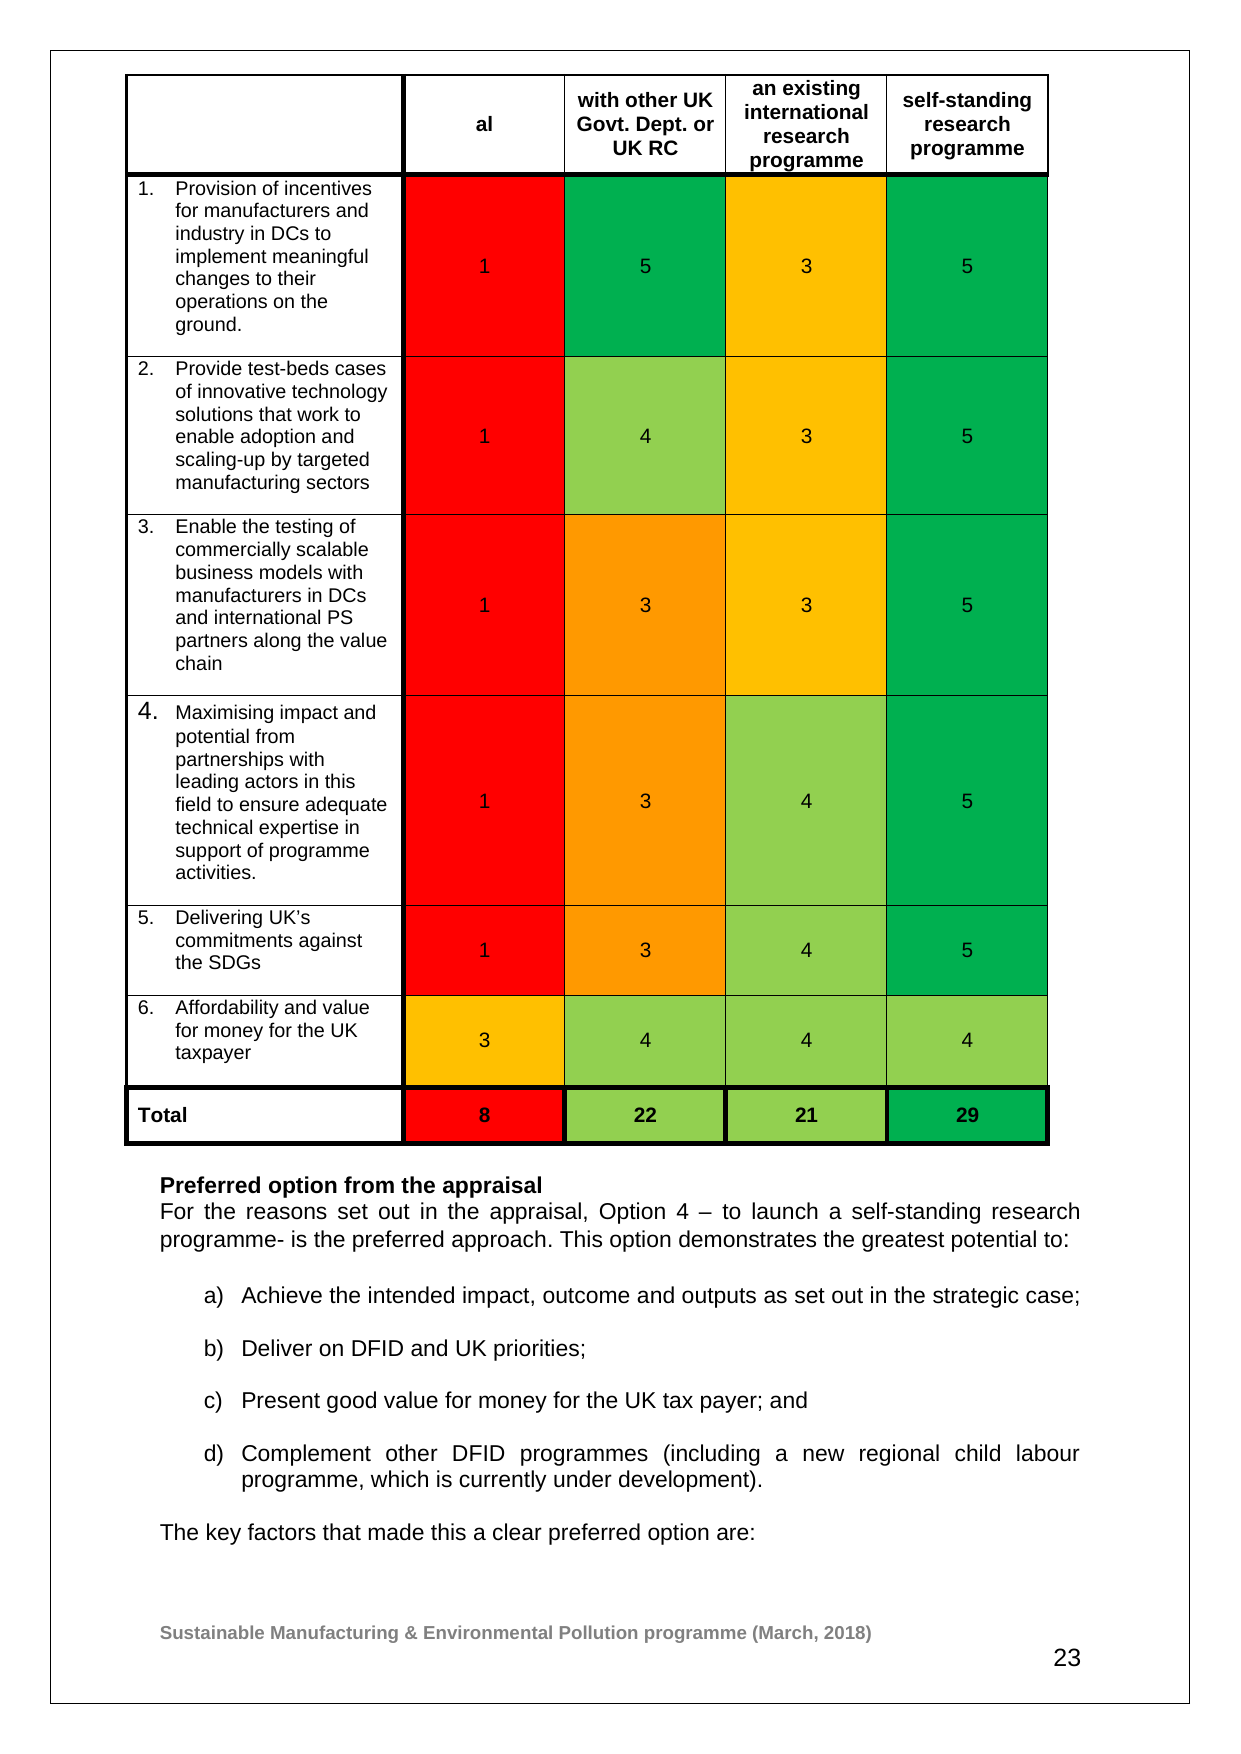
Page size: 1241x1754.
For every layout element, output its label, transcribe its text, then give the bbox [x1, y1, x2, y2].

table_cell 4 [887, 996, 1047, 1085]
text The key factors that made this a clear preferred option are: [159, 1519, 1081, 1572]
table_cell 1 [406, 357, 564, 514]
text Preferred option from the appraisal [159, 1172, 1081, 1198]
table_cell 3 [726, 357, 886, 514]
table_header al [406, 76, 564, 172]
text For the reasons set out in the appraisal, Option 4 – to launch a self-standing research programme- is the preferred approach. This option demonstrates the greatest potential to: [159, 1198, 1081, 1253]
table_cell 3 [565, 696, 725, 905]
table_header an existing international research programme [726, 76, 886, 172]
table_cell 4 [726, 696, 886, 905]
table_cell 29 [889, 1090, 1045, 1141]
table_cell 22 [567, 1090, 723, 1141]
table_cell 4 [565, 357, 725, 514]
table_cell 5 [565, 177, 725, 356]
table_cell Maximising impact and potential from partnerships with leading actors in this field to ensure adequate technical expertise in support of programme activities. [128, 696, 401, 905]
table_header with other UK Govt. Dept. or UK RC [565, 76, 725, 172]
list Complement other DFID programmes (including a new regional child labour programme, which is currently under development). [203, 1440, 1081, 1493]
table_cell 3 [565, 515, 725, 695]
table_cell 5 [887, 696, 1047, 905]
table_header [128, 76, 401, 172]
table_cell 1 [406, 177, 564, 356]
table_cell 4 [565, 996, 725, 1085]
table_header self-standing research programme [887, 76, 1047, 172]
list Present good value for money for the UK tax payer; and [203, 1387, 1081, 1440]
table_cell 5 [887, 357, 1047, 514]
table_cell 3 [726, 515, 886, 695]
table_cell 8 [406, 1090, 562, 1141]
table_cell 1 [406, 515, 564, 695]
table_cell Enable the testing of commercially scalable business models with manufacturers in DCs and international PS partners along the value chain [128, 515, 401, 695]
table_cell 3 [726, 177, 886, 356]
table_cell 21 [728, 1090, 885, 1141]
table_cell 1 [406, 696, 564, 905]
table_cell 1 [406, 906, 564, 995]
table_cell 5 [887, 177, 1047, 356]
table_cell 5 [887, 515, 1047, 695]
table_cell 3 [565, 906, 725, 995]
table_cell Delivering UK’s commitments against the SDGs [128, 906, 401, 995]
list Deliver on DFID and UK priorities; [203, 1335, 1081, 1387]
table_cell Affordability and value for money for the UK taxpayer [128, 996, 401, 1085]
table_cell 3 [406, 996, 564, 1085]
table_cell Total [129, 1090, 401, 1141]
table_cell Provide test-beds cases of innovative technology solutions that work to enable adoption and scaling-up by targeted manufacturing sectors [128, 357, 401, 514]
table_cell Provision of incentives for manufacturers and industry in DCs to implement meaningful changes to their operations on the ground. [128, 177, 401, 356]
table_cell 5 [887, 906, 1047, 995]
list Achieve the intended impact, outcome and outputs as set out in the strategic case; [203, 1282, 1081, 1335]
table_cell 4 [726, 906, 886, 995]
table_cell 4 [726, 996, 886, 1085]
